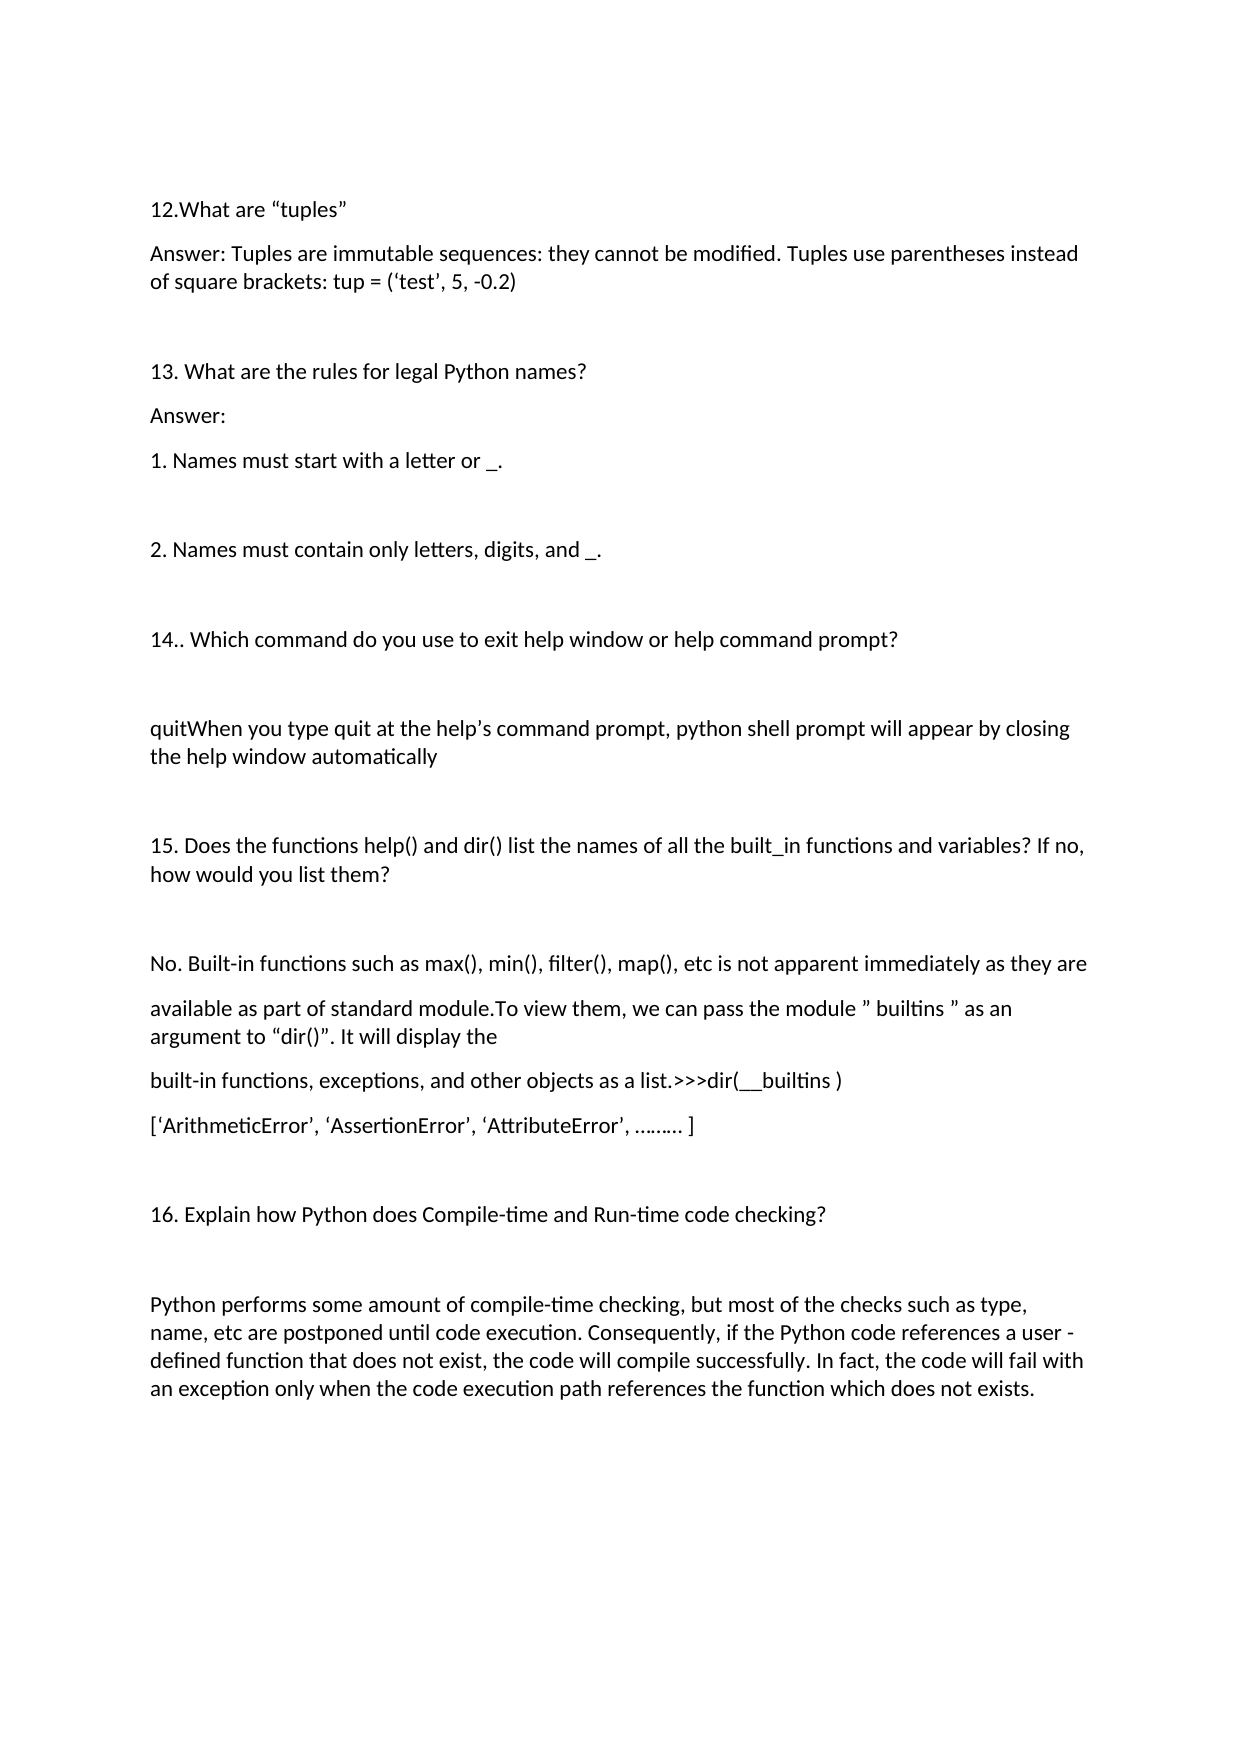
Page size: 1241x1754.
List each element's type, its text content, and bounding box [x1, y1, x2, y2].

text available as part of standard module.To view them, we can pass the module ” builtins ” as an argument to “dir()”. It will display the [150, 994, 1090, 1050]
text [‘ArithmeticError’, ‘AssertionError’, ‘AttributeError’, ……… ] [150, 1111, 1090, 1139]
text Answer: [150, 401, 1090, 429]
text 2. Names must contain only letters, digits, and _. [150, 536, 1090, 563]
text Answer: Tuples are immutable sequences: they cannot be modified. Tuples use parentheses instead of square brackets: tup = (‘test’, 5, -0.2) [150, 239, 1090, 295]
text 13. What are the rules for legal Python names? [150, 357, 1090, 385]
text 14.. Which command do you use to exit help window or help command prompt? [150, 625, 1090, 653]
text built-in functions, exceptions, and other objects as a list.>>>dir(__builtins ) [150, 1066, 1090, 1094]
text Python performs some amount of compile-time checking, but most of the checks such as type, name, etc are postponed until code execution. Consequently, if the Python code references a user -defined function that does not exist, the code will compile successfully. In fact, the code will fail with an exception only when the code execution path references the function which does not exists. [150, 1290, 1090, 1402]
text quitWhen you type quit at the help’s command prompt, python shell prompt will appear by closing the help window automatically [150, 714, 1090, 770]
text No. Built-in functions such as max(), min(), filter(), map(), etc is not apparent immediately as they are [150, 949, 1090, 977]
text 1. Names must start with a letter or _. [150, 446, 1090, 474]
text 12.What are “tuples” [150, 195, 1090, 223]
text 16. Explain how Python does Compile-time and Run-time code checking? [150, 1201, 1090, 1228]
text 15. Does the functions help() and dir() list the names of all the built_in functions and variables? If no, how would you list them? [150, 832, 1090, 888]
